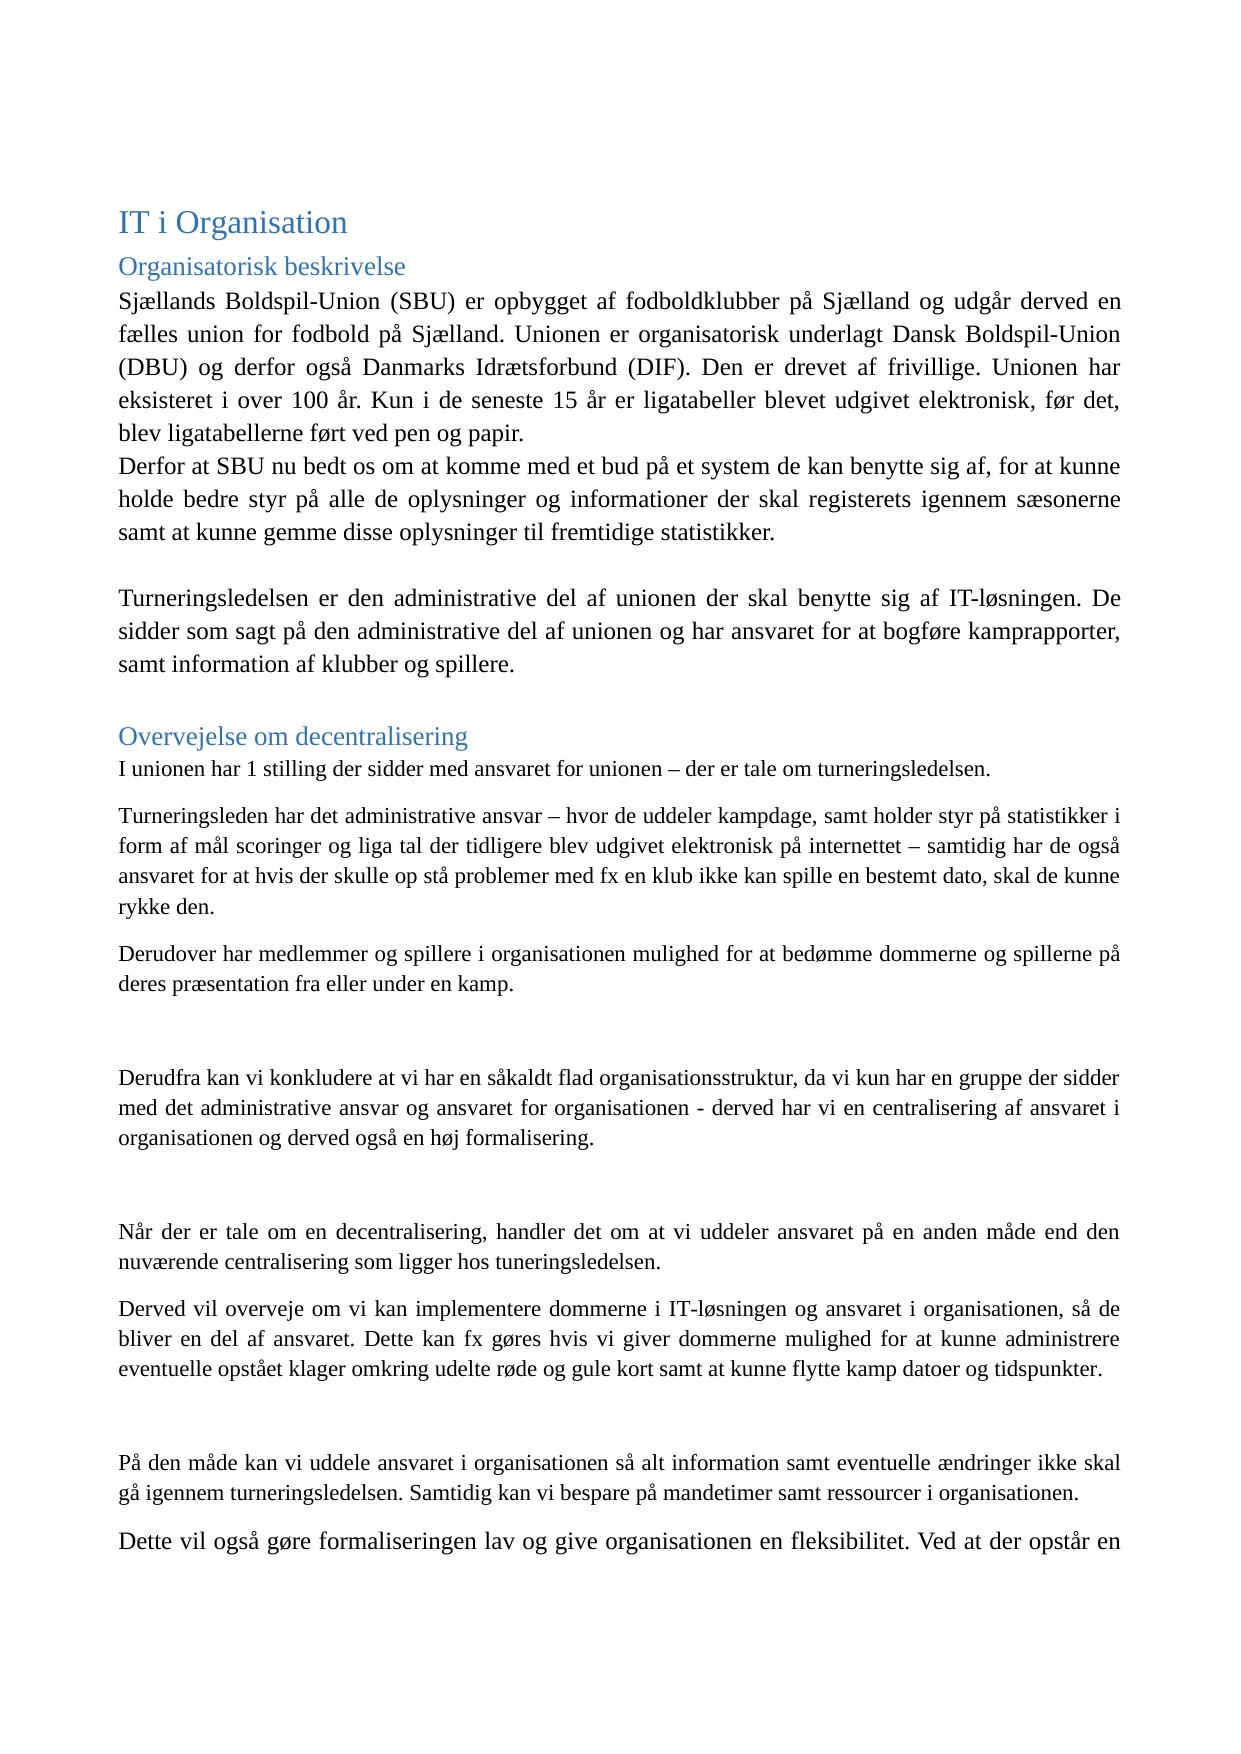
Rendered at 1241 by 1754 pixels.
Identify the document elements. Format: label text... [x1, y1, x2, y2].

text Derved vil overveje om vi kan implementere dommerne i IT-løsningen og ansvaret i organisationen, så de bliver en del af ansvaret. Dette kan fx gøres hvis vi giver dommerne mulighed for at kunne administrere eventuelle opstået klager omkring udelte røde og gule kort samt at kunne flytte kamp datoer og tidspunkter. [118, 1295, 1122, 1382]
subtitle Organisatorisk beskrivelse [118, 250, 1122, 282]
text Når der er tale om en decentralisering, handler det om at vi uddeler ansvaret på en anden måde end den nuværende centralisering som ligger hos tuneringsledelsen. [118, 1218, 1122, 1274]
text Derudover har medlemmer og spillere i organisationen mulighed for at bedømme dommerne og spillerne på deres præsentation fra eller under en kamp. [118, 940, 1122, 996]
subtitle Overvejelse om decentralisering [118, 719, 1122, 751]
list Sjællands Boldspil-Union (SBU) er opbygget af fodboldklubber på Sjælland og udgår derved en fælles union for fodbold på Sjælland. Unionen er organisatorisk underlagt Dansk Boldspil-Union (DBU) og derfor også Danmarks Idrætsforbund (DIF). Den er drevet af frivillige. Unionen har eksisteret i over 100 år. Kun i de seneste 15 år er ligatabeller blevet udgivet elektronisk, før det, blev ligatabellerne ført ved pen og papir. [118, 286, 1122, 447]
text På den måde kan vi uddele ansvaret i organisationen så alt information samt eventuelle ændringer ikke skal gå igennem turneringsledelsen. Samtidig kan vi bespare på mandetimer samt ressourcer i organisationen. [118, 1449, 1122, 1506]
subtitle IT i Organisation [118, 202, 1122, 241]
text Derudfra kan vi konkludere at vi har en såkaldt flad organisationsstruktur, da vi kun har en gruppe der sidder med det administrative ansvar og ansvaret for organisationen - derved har vi en centralisering af ansvaret i organisationen og derved også en høj formalisering. [118, 1064, 1122, 1150]
text I unionen har 1 stilling der sidder med ansvaret for unionen – der er tale om turneringsledelsen. [118, 755, 1122, 782]
text Turneringsleden har det administrative ansvar – hvor de uddeler kampdage, samt holder styr på statistikker i form af mål scoringer og liga tal der tidligere blev udgivet elektronisk på internettet – samtidig har de også ansvaret for at hvis der skulle op stå problemer med fx en klub ikke kan spille en bestemt dato, skal de kunne rykke den. [118, 802, 1122, 919]
list Dette vil også gøre formaliseringen lav og give organisationen en fleksibilitet. Ved at der opstår en [118, 1526, 1122, 1555]
list Derfor at SBU nu bedt os om at komme med et bud på et system de kan benytte sig af, for at kunne holde bedre styr på alle de oplysninger og informationer der skal registerets igennem sæsonerne samt at kunne gemme disse oplysninger til fremtidige statistikker. [118, 451, 1122, 546]
list Turneringsledelsen er den administrative del af unionen der skal benytte sig af IT-løsningen. De sidder som sagt på den administrative del af unionen og har ansvaret for at bogføre kamprapporter, samt information af klubber og spillere. [118, 583, 1122, 678]
